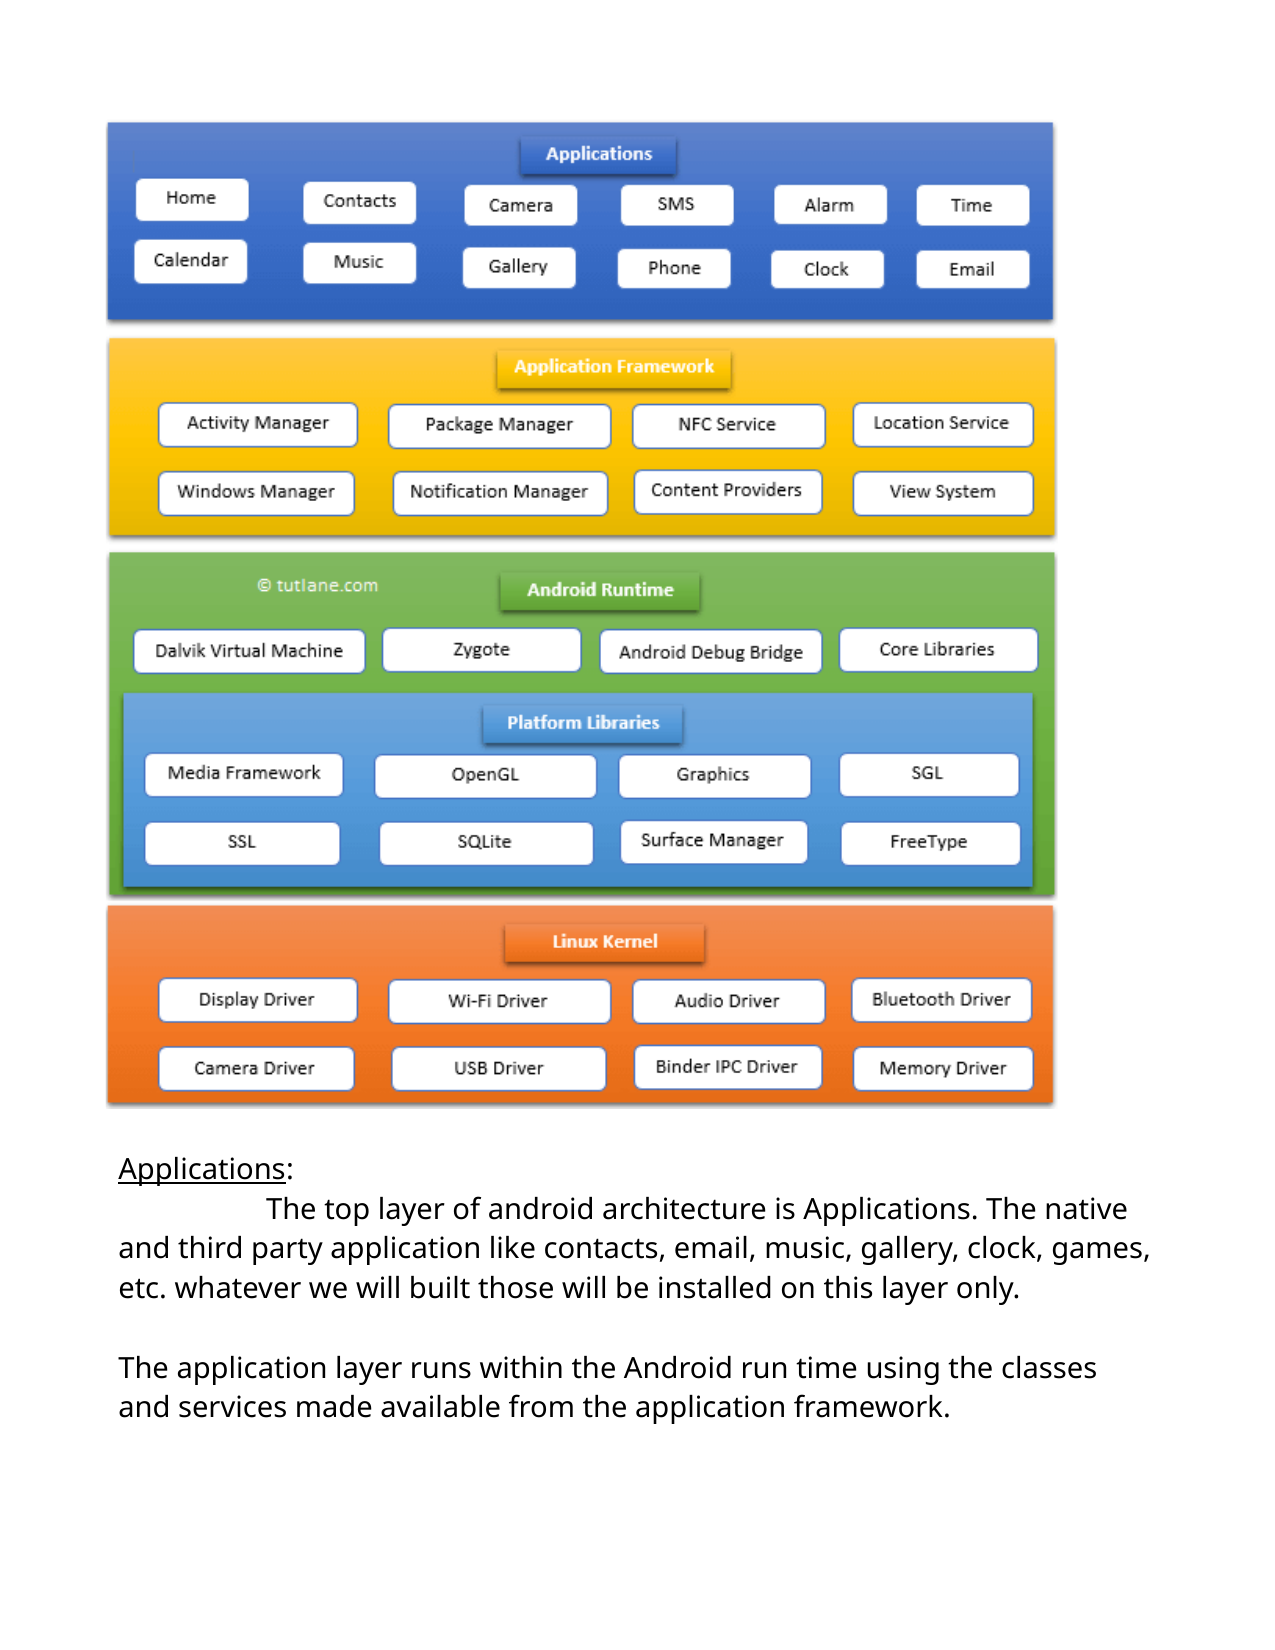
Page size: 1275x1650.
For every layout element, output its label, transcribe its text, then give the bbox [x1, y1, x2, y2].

text The top layer of android architecture is Applications. The native and third party application like contacts, email, music, gallery, clock, games, etc. whatever we will built those will be installed on this layer only. [118, 1188, 1157, 1307]
text The application layer runs within the Android run time using the classes and services made available from the application framework. [118, 1347, 1157, 1426]
picture [105, 118, 1061, 1109]
text Applications: [118, 1148, 1157, 1188]
